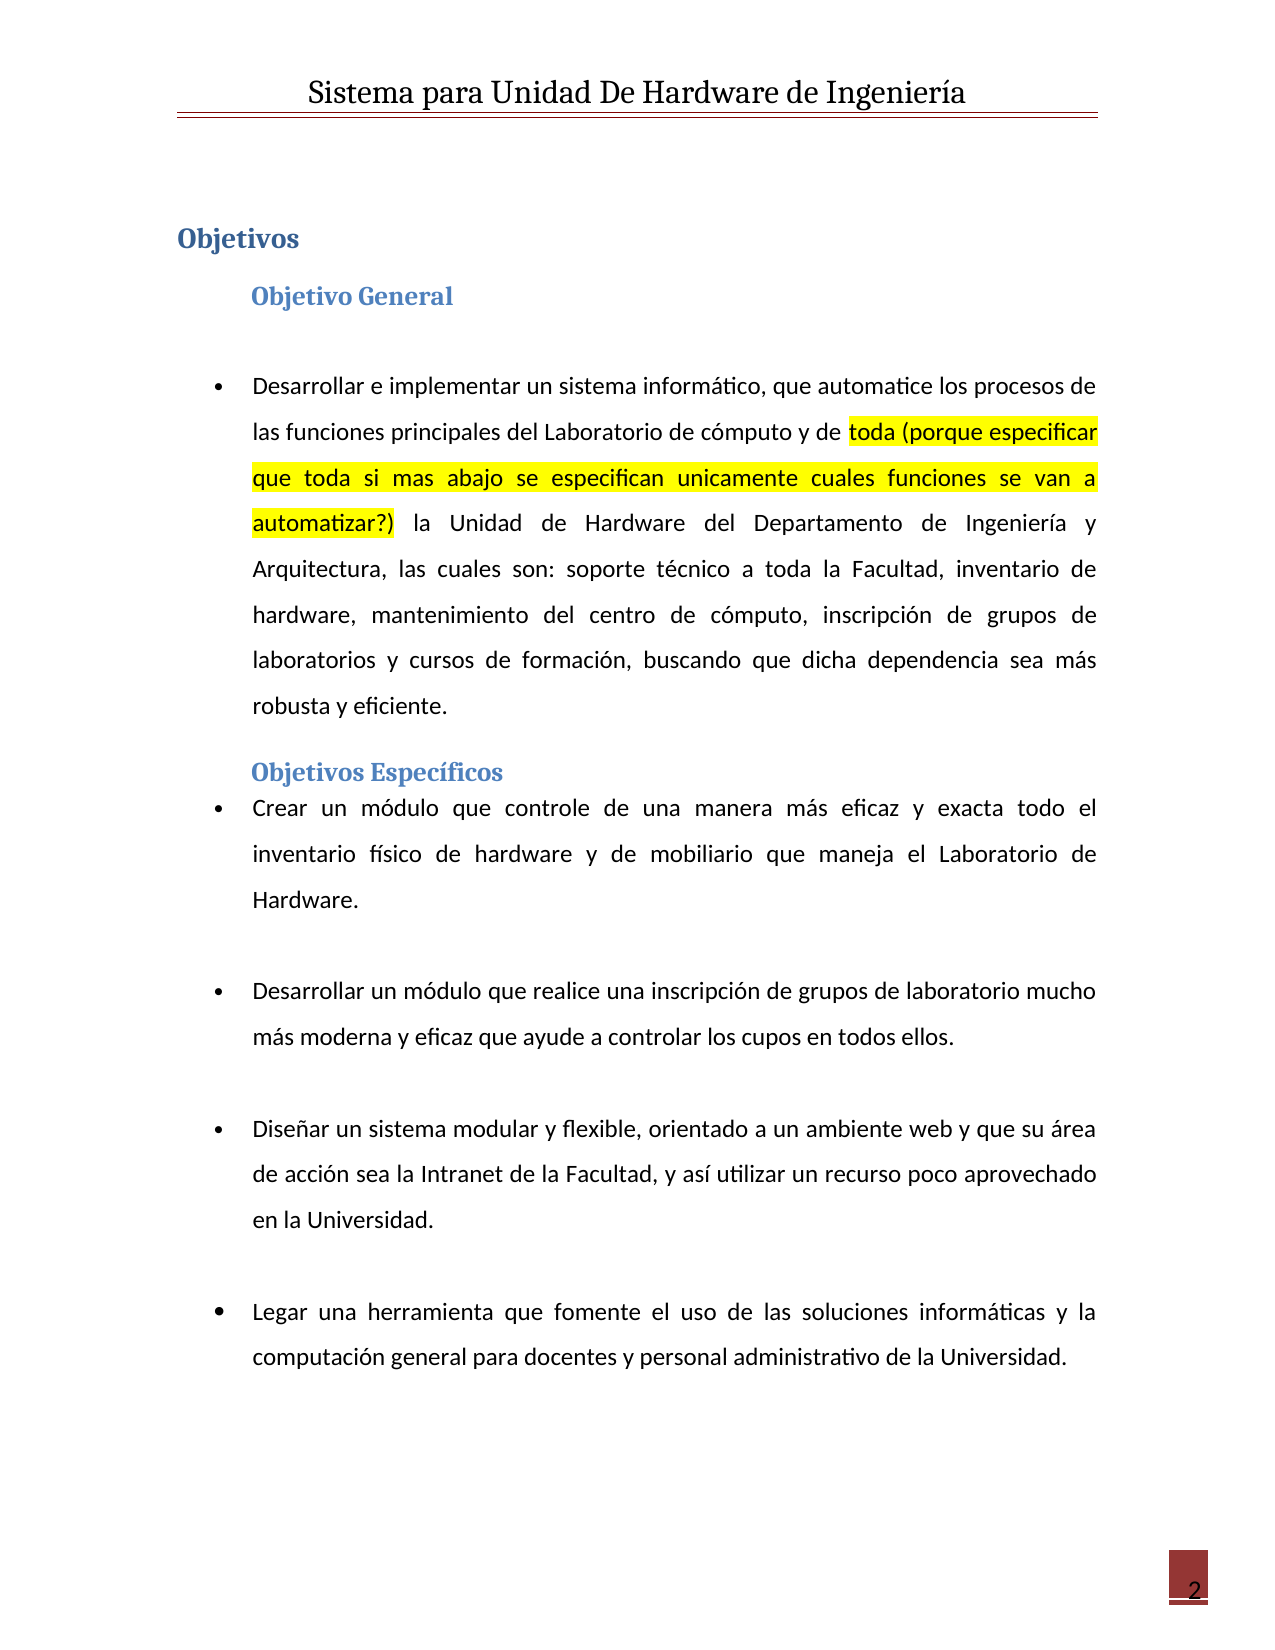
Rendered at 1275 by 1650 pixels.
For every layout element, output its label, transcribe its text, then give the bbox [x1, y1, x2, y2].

list Desarrollar un módulo que realice una inscripción de grupos de laboratorio mucho más moderna y eficaz que ayude a controlar los cupos en todos ellos. [215, 976, 1098, 1052]
subtitle Objetivo General [177, 281, 1098, 313]
list Desarrollar e implementar un sistema informático, que automatice los procesos de las funciones principales del Laboratorio de cómputo y de toda (porque especificar que toda si mas abajo se especifican unicamente cuales funciones se van a automatizar?) la Unidad de Hardware del Departamento de Ingeniería y Arquitectura, las cuales son: soporte técnico a toda la Facultad, inventario de hardware, mantenimiento del centro de cómputo, inscripción de grupos de laboratorios y cursos de formación, buscando que dicha dependencia sea más robusta y eficiente. [215, 370, 1098, 721]
list Diseñar un sistema modular y flexible, orientado a un ambiente web y que su área de acción sea la Intranet de la Facultad, y así utilizar un recurso poco aprovechado en la Universidad. [215, 1113, 1098, 1235]
subtitle Objetivos Específicos [177, 757, 1098, 788]
list Crear un módulo que controle de una manera más eficaz y exacta todo el inventario físico de hardware y de mobiliario que maneja el Laboratorio de Hardware. [215, 793, 1098, 914]
list Legar una herramienta que fomente el uso de las soluciones informáticas y la computación general para docentes y personal administrativo de la Universidad. [215, 1296, 1098, 1372]
subtitle Objetivos [177, 222, 1098, 256]
